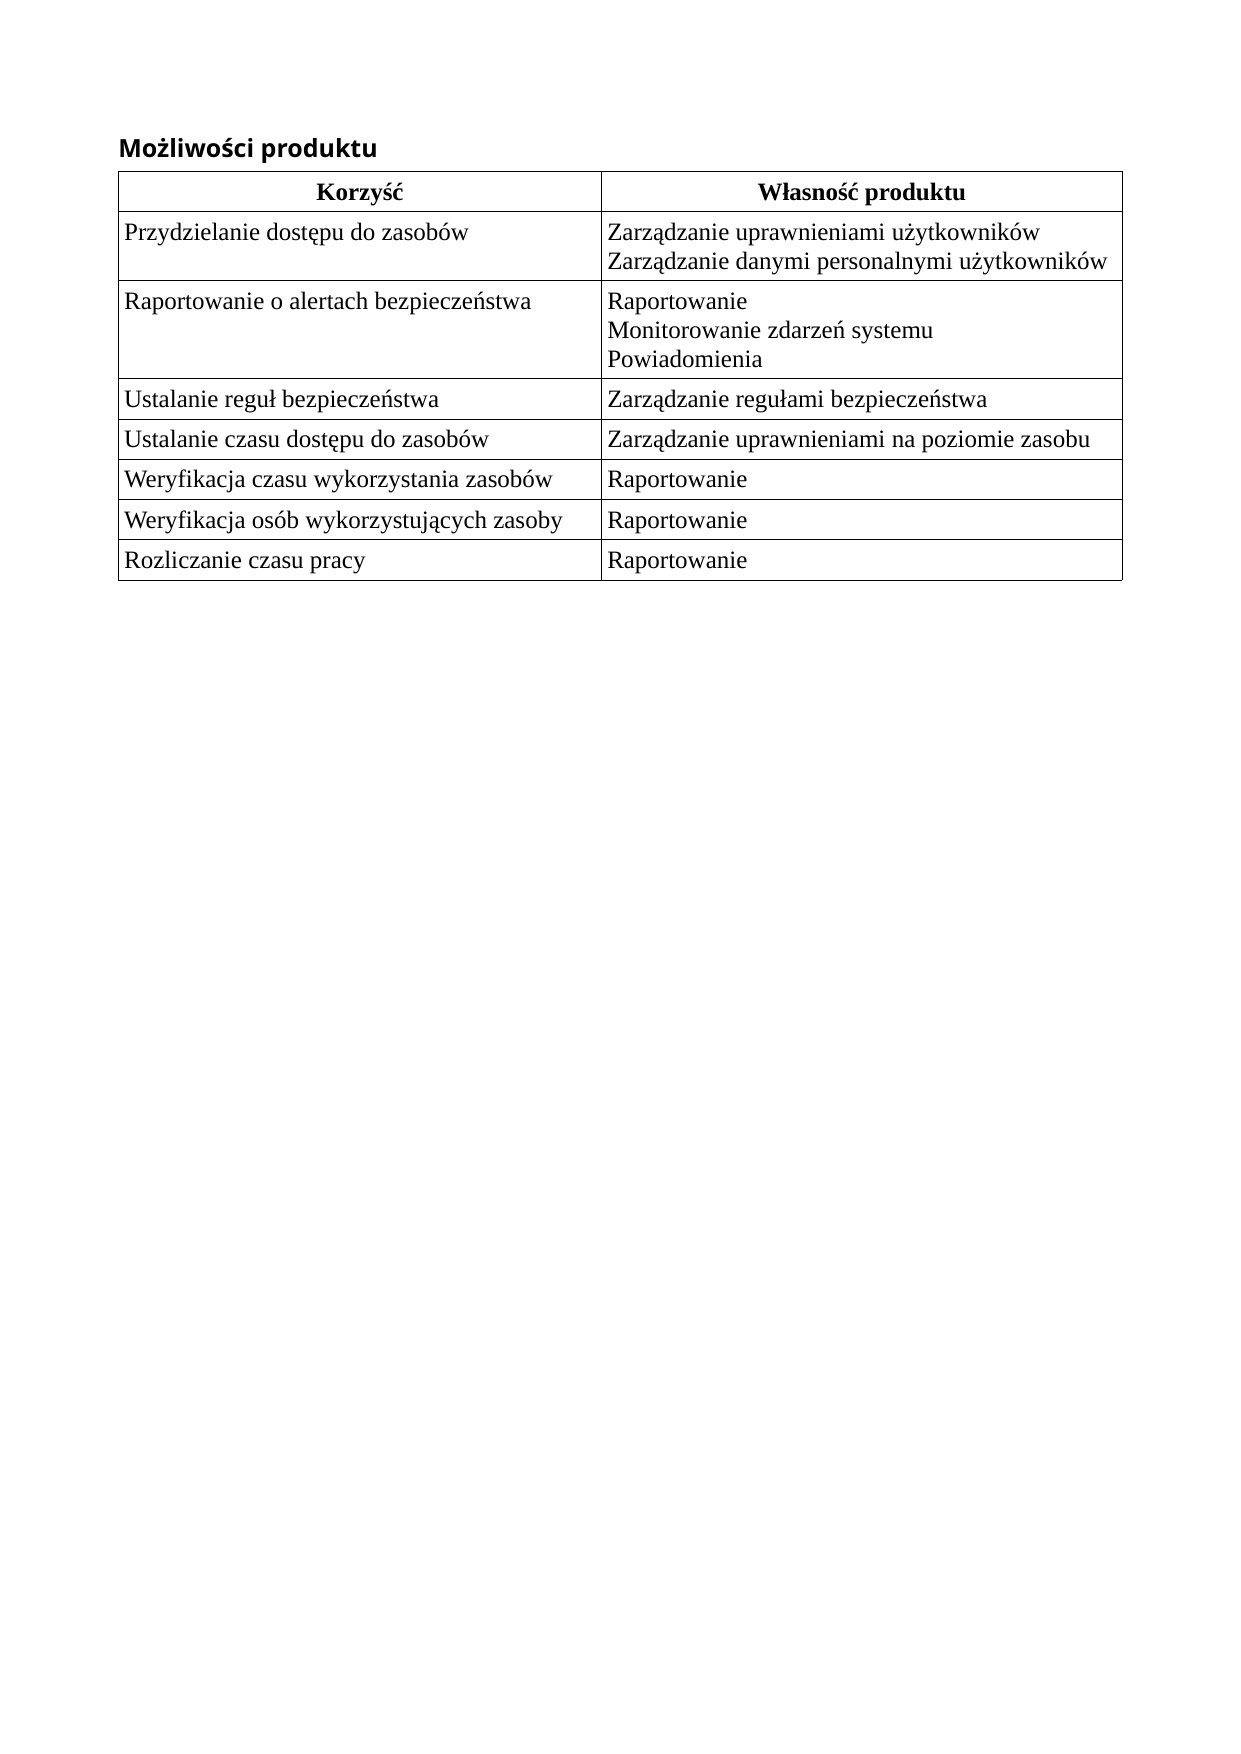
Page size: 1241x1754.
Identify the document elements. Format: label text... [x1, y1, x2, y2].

table_cell Raportowanie [602, 460, 1122, 499]
table_cell Raportowanie Monitorowanie zdarzeń systemu Powiadomienia [602, 281, 1122, 378]
table_cell Weryfikacja czasu wykorzystania zasobów [119, 460, 601, 499]
table_cell Ustalanie czasu dostępu do zasobów [119, 420, 601, 459]
table_cell Zarządzanie uprawnieniami użytkowników Zarządzanie danymi personalnymi użytkowników [602, 212, 1122, 280]
table_cell Zarządzanie regułami bezpieczeństwa [602, 379, 1122, 418]
table_header Korzyść [119, 172, 601, 211]
table_cell Raportowanie [602, 500, 1122, 539]
table_cell Rozliczanie czasu pracy [119, 540, 601, 580]
table_cell Raportowanie [602, 540, 1122, 580]
table_cell Zarządzanie uprawnieniami na poziomie zasobu [602, 420, 1122, 459]
table_cell Ustalanie reguł bezpieczeństwa [119, 379, 601, 418]
table_cell Weryfikacja osób wykorzystujących zasoby [119, 500, 601, 539]
subtitle Możliwości produktu [118, 131, 1122, 165]
table_header Własność produktu [602, 172, 1122, 211]
table_cell Przydzielanie dostępu do zasobów [119, 212, 601, 280]
table_cell Raportowanie o alertach bezpieczeństwa [119, 281, 601, 378]
